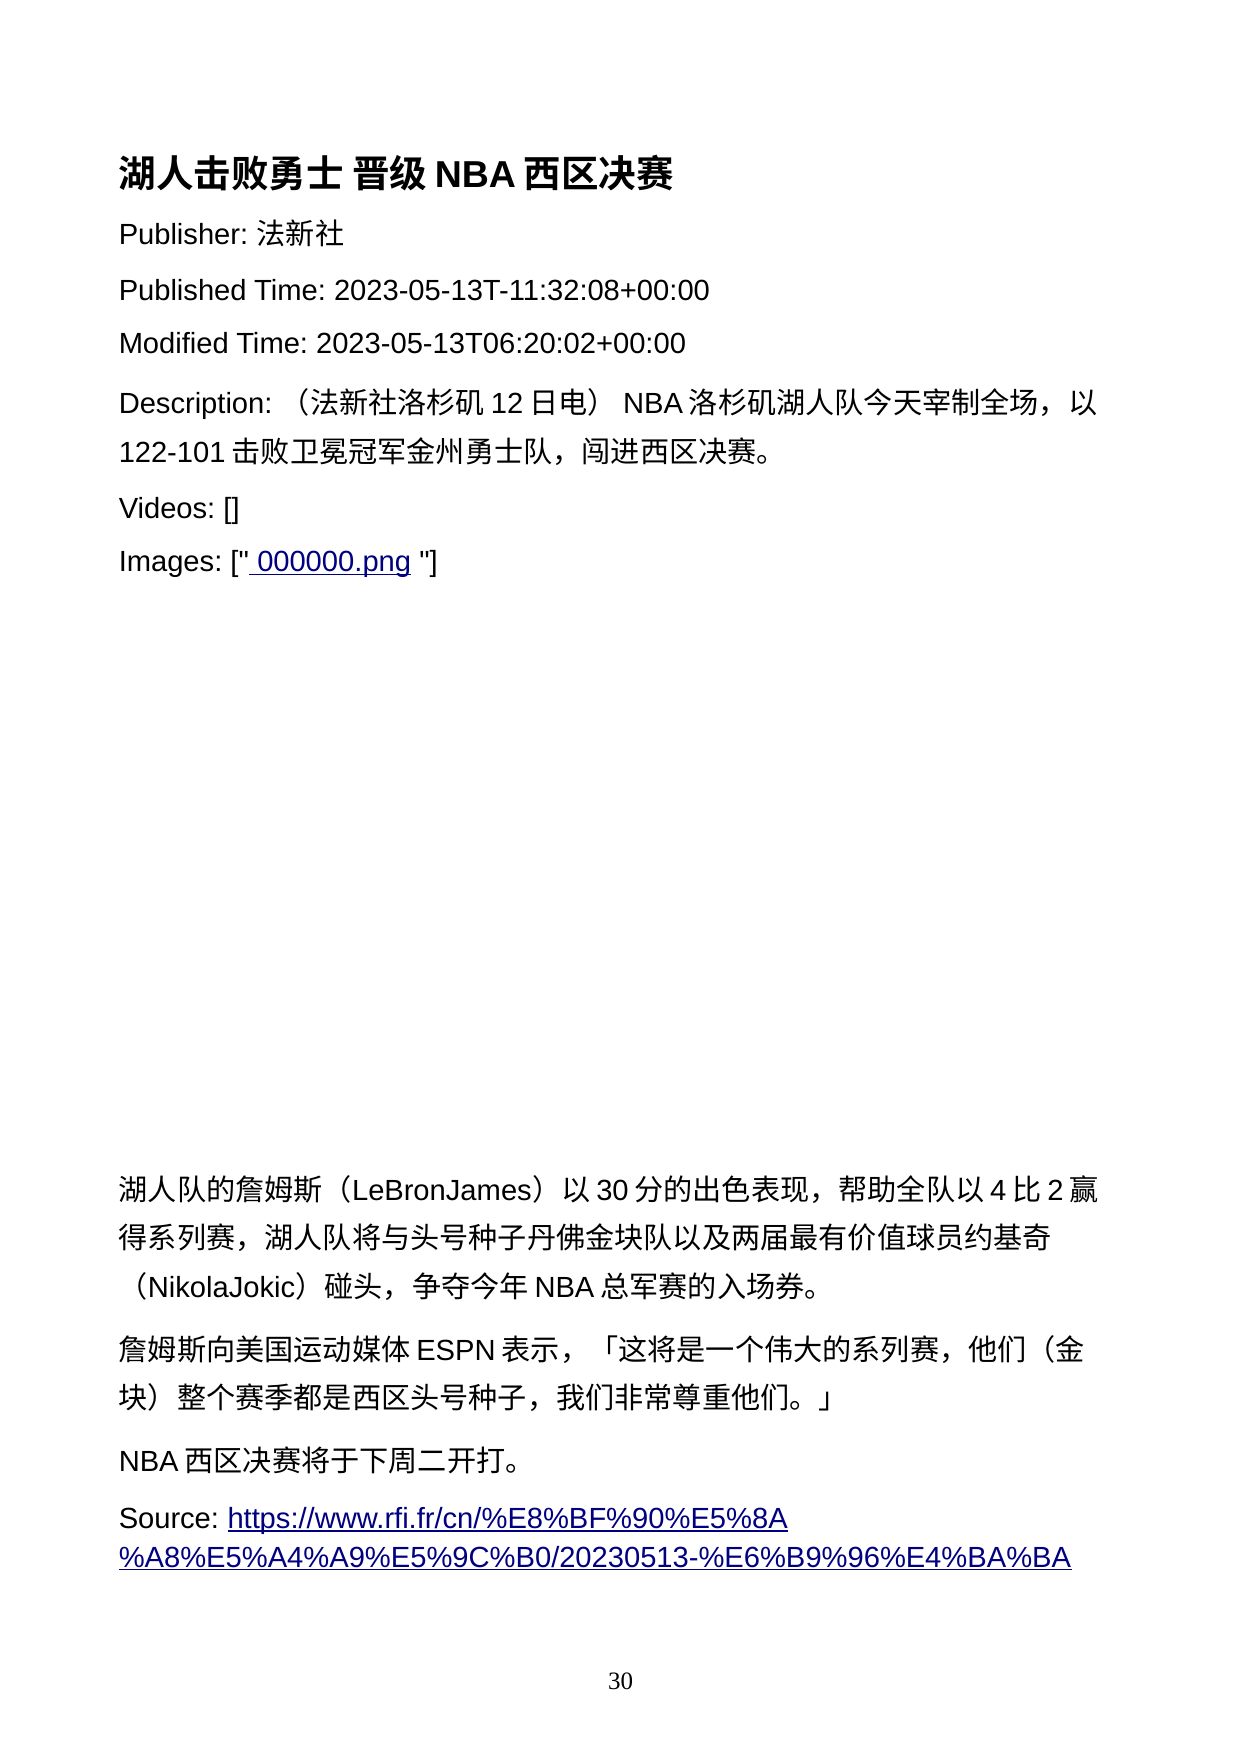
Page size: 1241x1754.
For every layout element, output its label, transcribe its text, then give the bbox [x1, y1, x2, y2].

text Published Time: 2023-05-13T-11:32:08+00:00 [118, 273, 1122, 307]
text Source: https://www.rfi.fr/cn/%E8%BF%90%E5%8A%A8%E5%A4%A9%E5%9C%B0/20230513-%E6%B9%96%E4%BA%BA [118, 1501, 1122, 1573]
text Publisher: 法新社 [118, 210, 1122, 253]
text Description: （法新社洛杉矶12日电） NBA洛杉矶湖人队今天宰制全场，以122-101击败卫冕冠军金州勇士队，闯进西区决赛。 [118, 380, 1122, 471]
text Videos: [] [118, 491, 1122, 525]
text Images: [" 000000.png "] [118, 544, 1122, 578]
text 詹姆斯向美国运动媒体ESPN表示，「这将是一个伟大的系列赛，他们（金块）整个赛季都是西区头号种子，我们非常尊重他们。」 [118, 1326, 1122, 1417]
text Modified Time: 2023-05-13T06:20:02+00:00 [118, 327, 1122, 360]
subtitle 湖人击败勇士 晋级NBA西区决赛 [118, 143, 1122, 198]
text NBA西区决赛将于下周二开打。 [118, 1438, 1122, 1480]
text 湖人队的詹姆斯（LeBronJames）以30分的出色表现，帮助全队以4比2赢得系列赛，湖人队将与头号种子丹佛金块队以及两届最有价值球员约基奇（NikolaJokic）碰头，争夺今年NBA总军赛的入场券。 [118, 1166, 1122, 1305]
